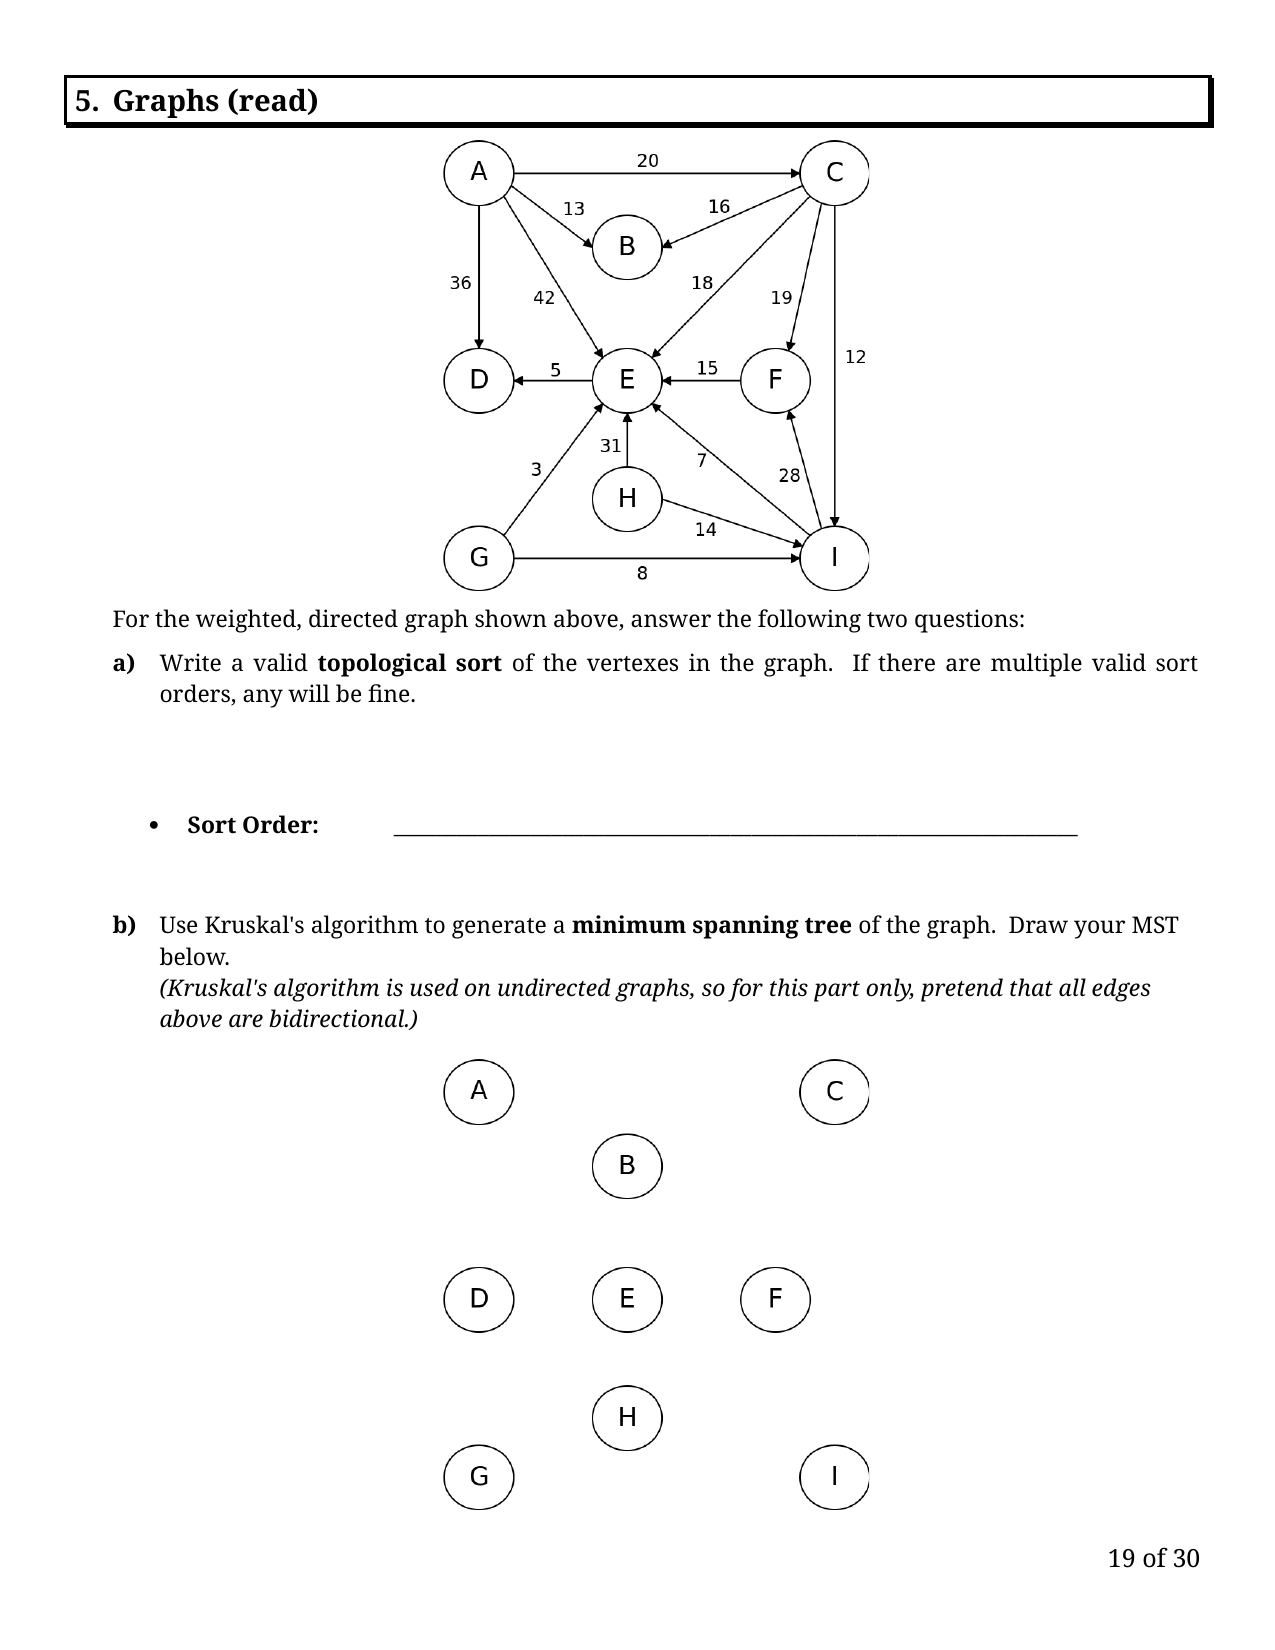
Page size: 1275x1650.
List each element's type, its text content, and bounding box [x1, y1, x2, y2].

text b) Use Kruskal's algorithm to generate a minimum spanning tree of the graph. Draw your MST below. (Kruskal's algorithm is used on undirected graphs, so for this part only, pretend that all edges above are bidirectional.) [112, 909, 1200, 1034]
subtitle 5. Graphs (read) [67, 78, 1208, 122]
list Sort Order: _________________________________________________________________ [150, 809, 1200, 841]
text a) Write a valid topological sort of the vertexes in the graph. If there are multiple valid sort orders, any will be fine. [112, 647, 1200, 709]
picture [443, 140, 870, 591]
text For the weighted, directed graph shown above, answer the following two questions: [112, 603, 1200, 634]
picture [443, 1059, 870, 1510]
